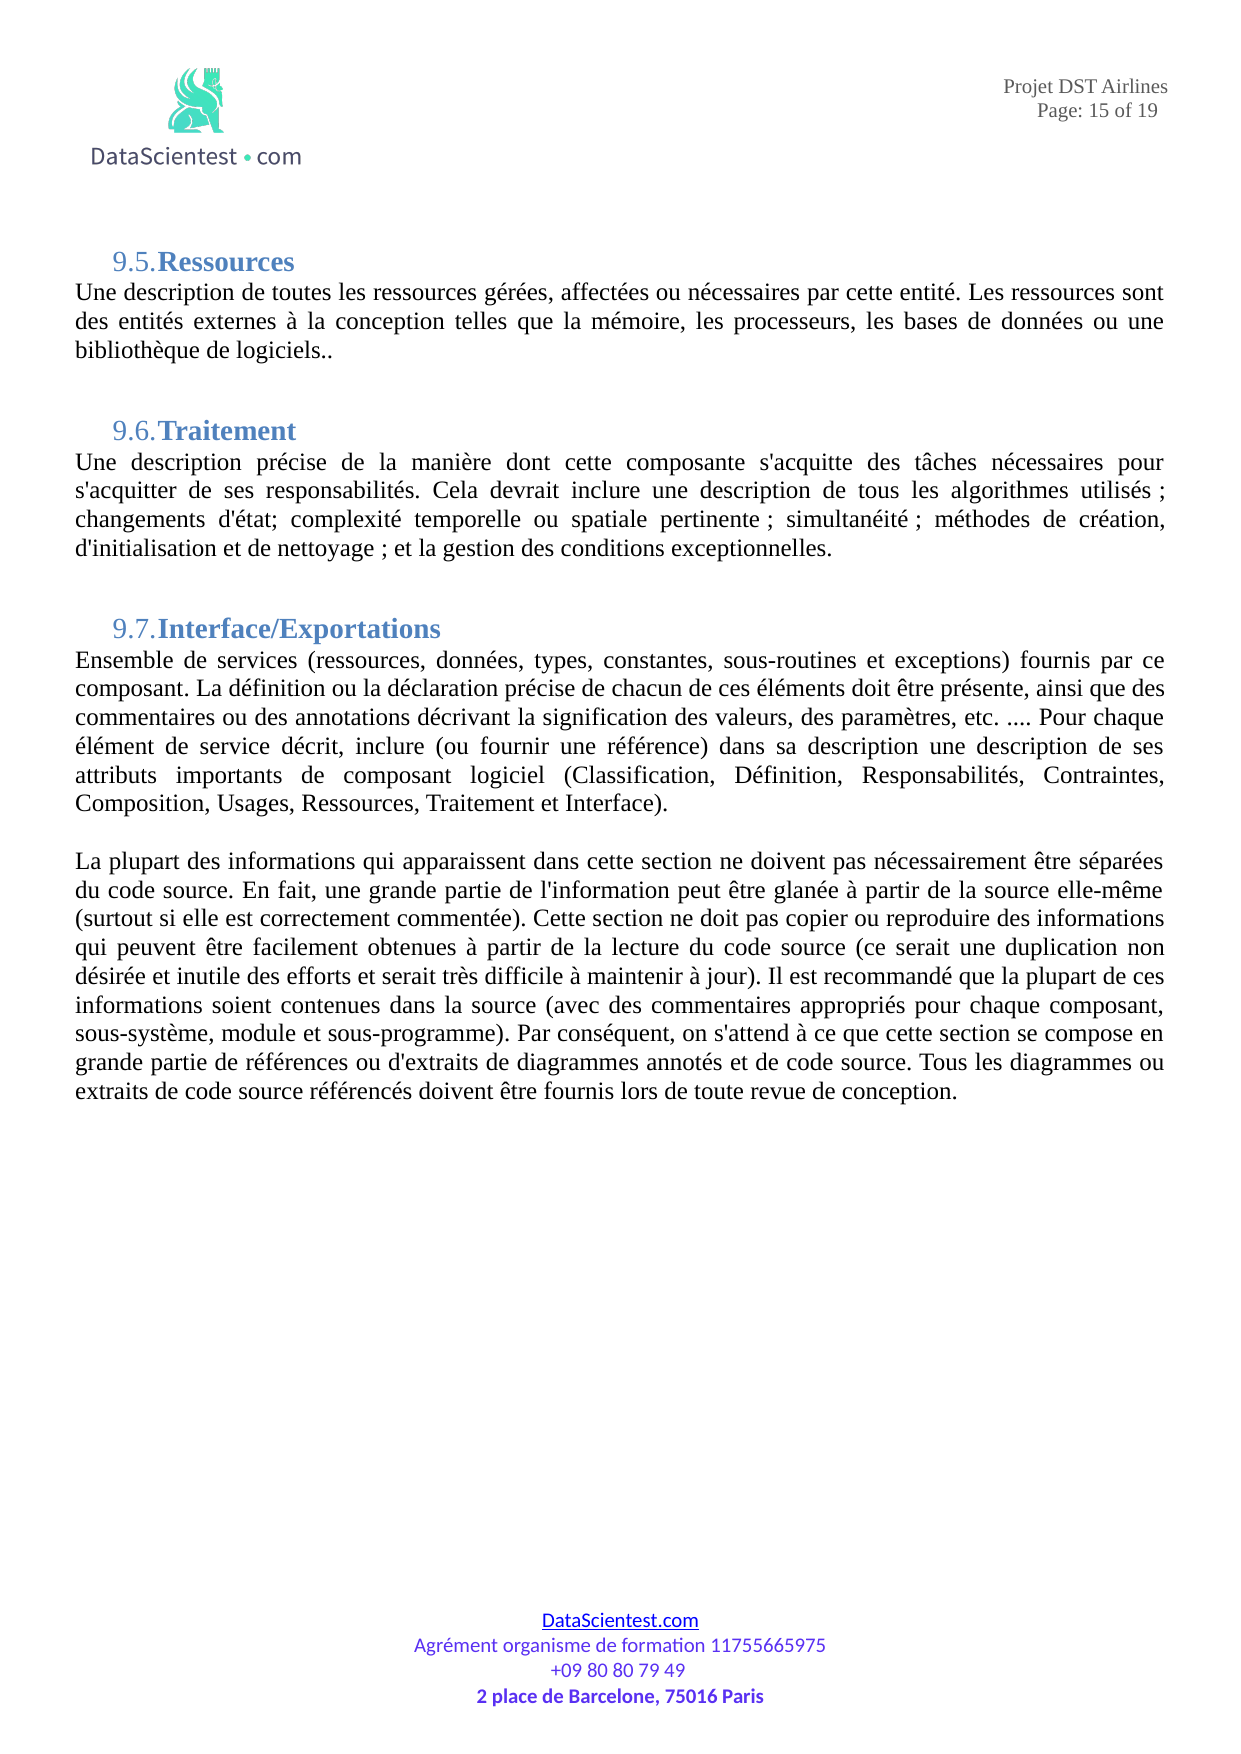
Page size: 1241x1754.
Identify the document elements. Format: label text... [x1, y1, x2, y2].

text La plupart des informations qui apparaissent dans cette section ne doivent pas nécessairement être séparées du code source. En fait, une grande partie de l'information peut être glanée à partir de la source elle-même (surtout si elle est correctement commentée). Cette section ne doit pas copier ou reproduire des informations qui peuvent être facilement obtenues à partir de la lecture du code source (ce serait une duplication non désirée et inutile des efforts et serait très difficile à maintenir à jour). Il est recommandé que la plupart de ces informations soient contenues dans la source (avec des commentaires appropriés pour chaque composant, sous-système, module et sous-programme). Par conséquent, on s'attend à ce que cette section se compose en grande partie de références ou d'extraits de diagrammes annotés et de code source. Tous les diagrammes ou extraits de code source référencés doivent être fournis lors de toute revue de conception. [75, 846, 1166, 1105]
text Une description précise de la manière dont cette composante s'acquitte des tâches nécessaires pour s'acquitter de ses responsabilités. Cela devrait inclure une description de tous les algorithmes utilisés ; changements d'état; complexité temporelle ou spatiale pertinente ; simultanéité ; méthodes de création, d'initialisation et de nettoyage ; et la gestion des conditions exceptionnelles. [75, 447, 1166, 562]
subtitle Interface/Exportations [112, 611, 1166, 645]
subtitle Ressources [112, 244, 1166, 277]
text Une description de toutes les ressources gérées, affectées ou nécessaires par cette entité. Les ressources sont des entités externes à la conception telles que la mémoire, les processeurs, les bases de données ou une bibliothèque de logiciels.. [75, 277, 1166, 363]
text Ensemble de services (ressources, données, types, constantes, sous-routines et exceptions) fournis par ce composant. La définition ou la déclaration précise de chacun de ces éléments doit être présente, ainsi que des commentaires ou des annotations décrivant la signification des valeurs, des paramètres, etc. .... Pour chaque élément de service décrit, inclure (ou fournir une référence) dans sa description une description de ses attributs importants de composant logiciel (Classification, Définition, Responsabilités, Contraintes, Composition, Usages, Ressources, Traitement et Interface). [75, 645, 1166, 817]
subtitle Traitement [112, 413, 1166, 447]
picture [75, 45, 321, 195]
